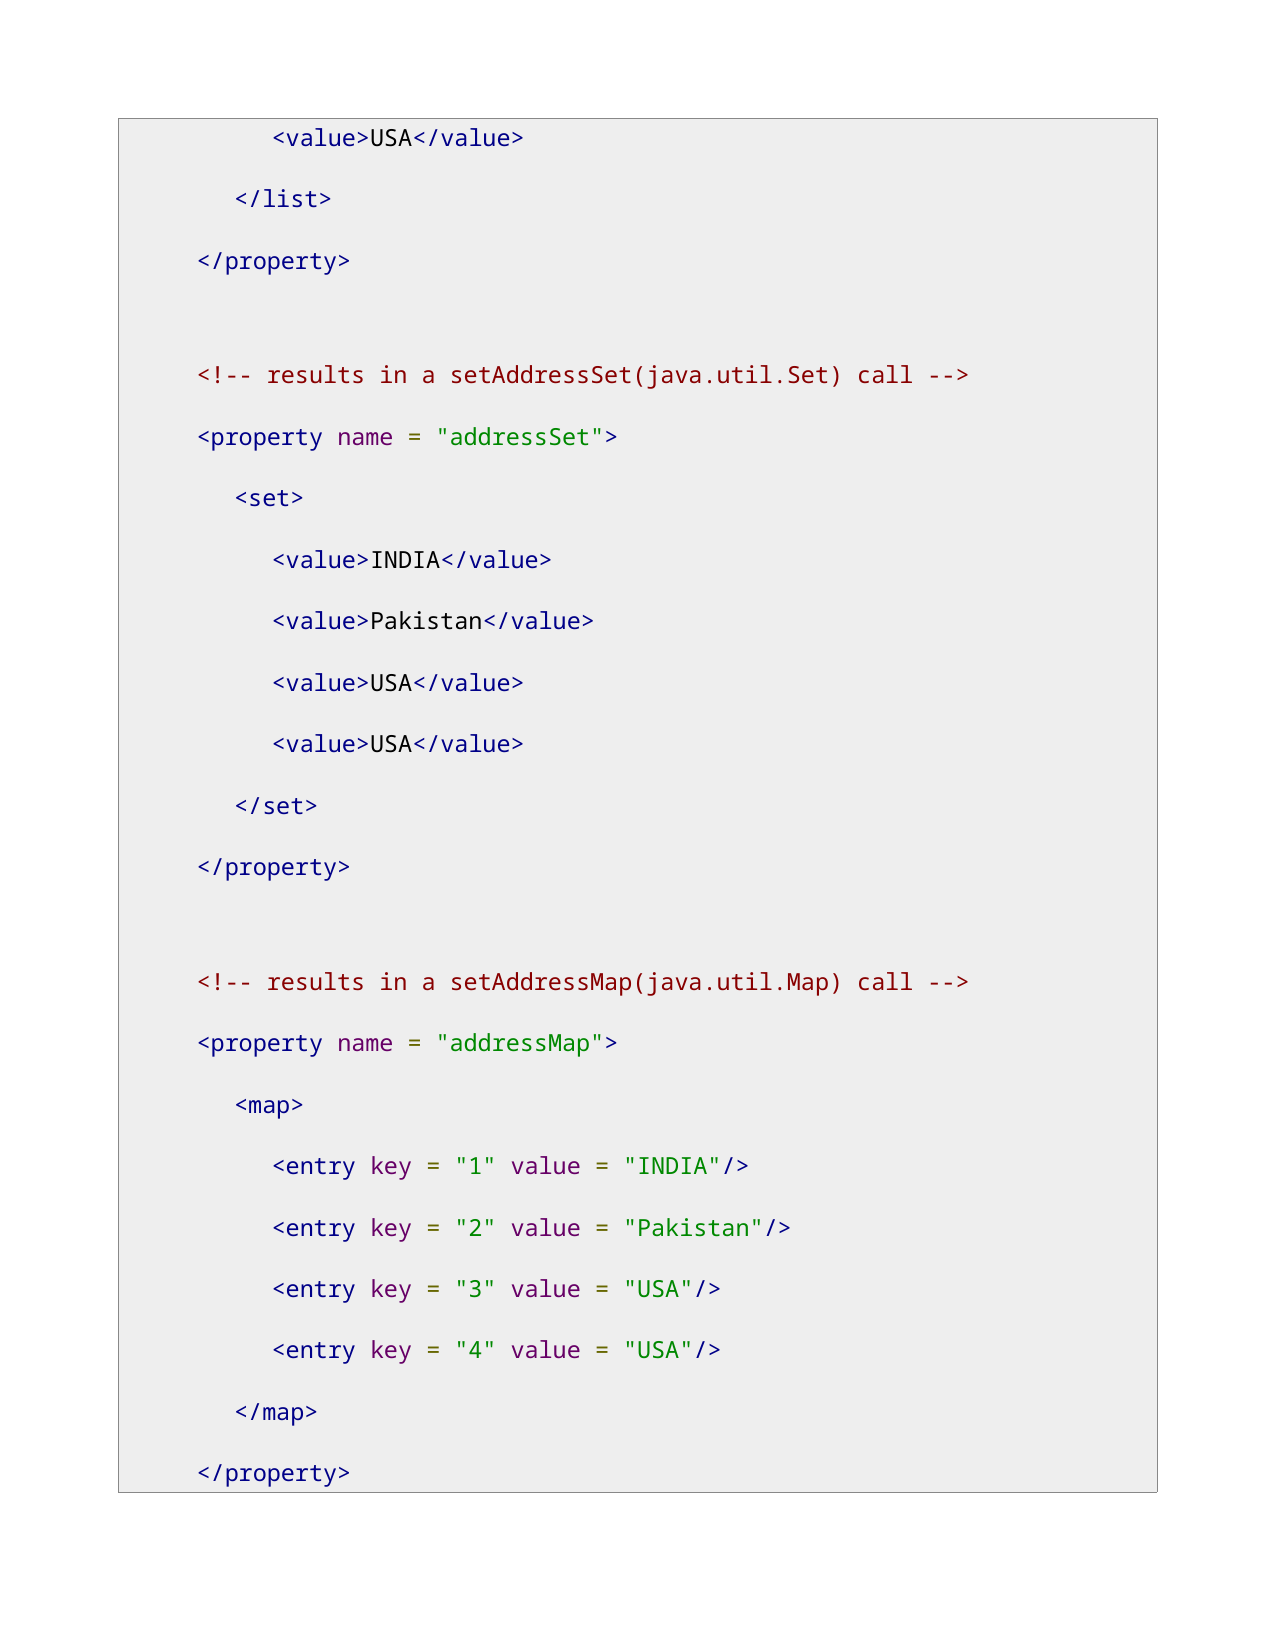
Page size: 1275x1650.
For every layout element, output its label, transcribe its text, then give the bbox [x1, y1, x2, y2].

text <entry key = "4" value = "USA"/> [119, 1331, 1157, 1366]
text </property> [119, 241, 1157, 276]
text </property> [119, 1453, 1157, 1492]
text <map> [119, 1085, 1157, 1120]
text <!-- results in a setAddressMap(java.util.Map) call --> [119, 962, 1157, 997]
text </map> [119, 1392, 1157, 1427]
text <property name = "addressMap"> [119, 1023, 1157, 1058]
text <entry key = "1" value = "INDIA"/> [119, 1146, 1157, 1181]
text <property name = "addressSet"> [119, 417, 1157, 452]
text <entry key = "3" value = "USA"/> [119, 1269, 1157, 1304]
text <set> [119, 478, 1157, 514]
text <value>USA</value> [119, 119, 1157, 153]
text <value>INDIA</value> [119, 540, 1157, 575]
text </property> [119, 847, 1157, 882]
text <value>USA</value> [119, 663, 1157, 698]
text </list> [119, 179, 1157, 215]
text <value>USA</value> [119, 724, 1157, 759]
text <entry key = "2" value = "Pakistan"/> [119, 1208, 1157, 1243]
text <value>Pakistan</value> [119, 601, 1157, 637]
text </set> [119, 786, 1157, 821]
text <!-- results in a setAddressSet(java.util.Set) call --> [119, 356, 1157, 391]
